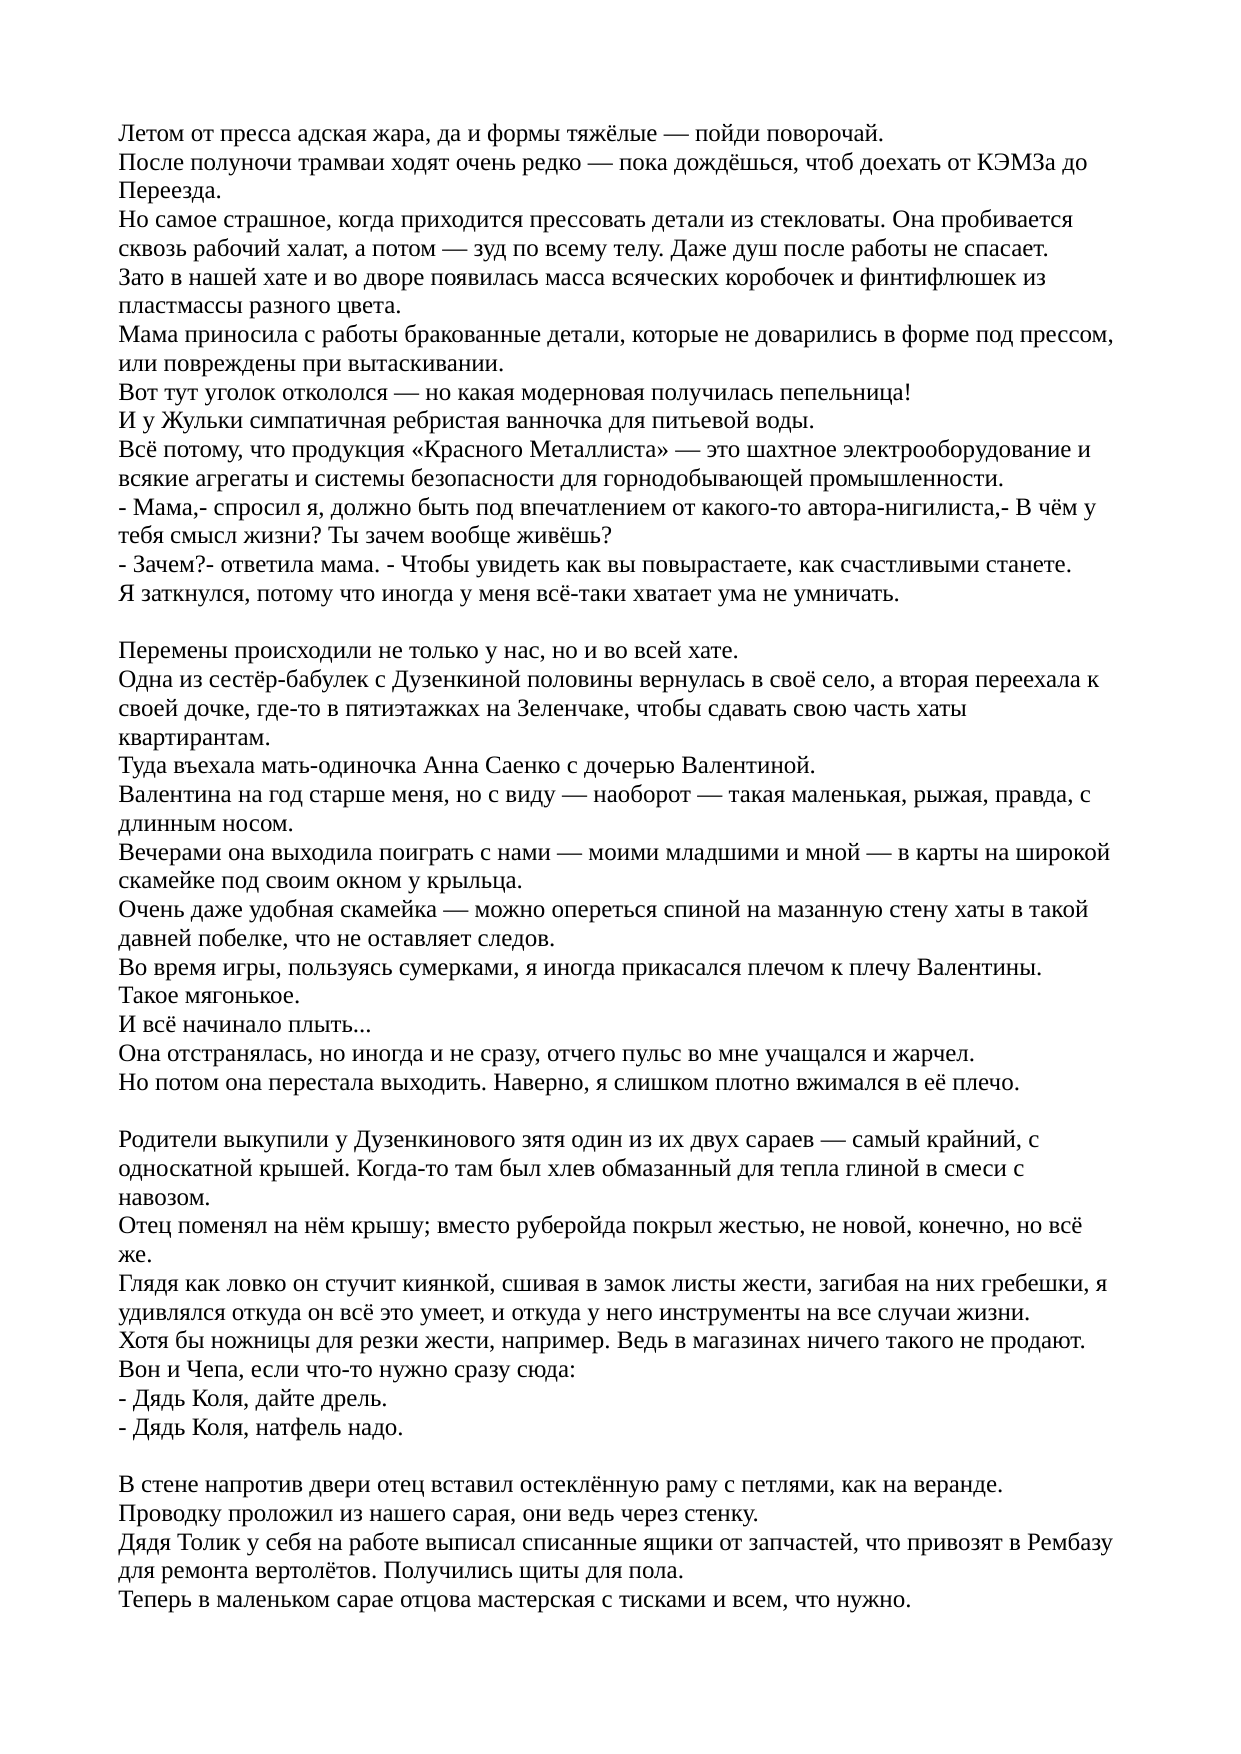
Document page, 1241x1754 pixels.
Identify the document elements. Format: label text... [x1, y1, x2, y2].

text Вон и Чепа, если что-то нужно сразу сюда: [118, 1354, 1122, 1383]
text В стене напротив двери отец вставил остеклённую раму с петлями, как на веранде. [118, 1469, 1122, 1498]
text Я заткнулся, потому что иногда у меня всё-таки хватает ума не умничать. [118, 578, 1122, 607]
text Валентина на год старше меня, но с виду — наоборот — такая маленькая, рыжая, правда, с длинным носом. [118, 779, 1122, 837]
text Зато в нашей хате и во дворе появилась масса всяческих коробочек и финтифлюшек из пластмассы разного цвета. [118, 262, 1122, 319]
text - Дядь Коля, дайте дрель. [118, 1383, 1122, 1412]
text Отец поменял на нём крышу; вместо руберойда покрыл жестью, не новой, конечно, но всё же. [118, 1211, 1122, 1268]
text - Зачем?- ответила мама. - Чтобы увидеть как вы повырастаете, как счастливыми станете. [118, 549, 1122, 578]
text Вечерами она выходила поиграть с нами — моими младшими и мной — в карты на широкой скамейке под своим окном у крыльца. [118, 837, 1122, 894]
text - Мама,- спросил я, должно быть под впечатлением от какого-то автора-нигилиста,- В чём у тебя смысл жизни? Ты зачем вообще живёшь? [118, 492, 1122, 549]
text Одна из сестёр-бабулек с Дузенкиной половины вернулась в своё село, а вторая переехала к своей дочке, где-то в пятиэтажках на Зеленчаке, чтобы сдавать свою часть хаты квартирантам. [118, 664, 1122, 751]
text Но самое страшное, когда приходится прессовать детали из стекловаты. Она пробивается сквозь рабочий халат, а потом — зуд по всему телу. Даже душ после работы не спасает. [118, 204, 1122, 262]
text После полуночи трамваи ходят очень редко — пока дождёшься, чтоб доехать от КЭМЗа до Переезда. [118, 147, 1122, 204]
text Вот тут уголок откололся — но какая модерновая получилась пепельница! [118, 377, 1122, 406]
text Мама приносила с работы бракованные детали, которые не доварились в форме под прессом, или повреждены при вытаскивании. [118, 319, 1122, 377]
text И всё начинало плыть... [118, 1009, 1122, 1038]
text Проводку проложил из нашего сарая, они ведь через стенку. [118, 1498, 1122, 1527]
text Но потом она перестала выходить. Наверно, я слишком плотно вжимался в её плечо. [118, 1067, 1122, 1096]
text Очень даже удобная скамейка — можно опереться спиной на мазанную стену хаты в такой давней побелке, что не оставляет следов. [118, 894, 1122, 952]
text Туда въехала мать-одиночка Анна Саенко с дочерью Валентиной. [118, 751, 1122, 779]
text Перемены происходили не только у нас, но и во всей хате. [118, 636, 1122, 664]
text Во время игры, пользуясь сумерками, я иногда прикасался плечом к плечу Валентины. [118, 952, 1122, 981]
text Она отстранялась, но иногда и не сразу, отчего пульс во мне учащался и жарчел. [118, 1038, 1122, 1067]
text - Дядь Коля, натфель надо. [118, 1412, 1122, 1441]
text Всё потому, что продукция «Красного Металлиста» — это шахтное электрооборудование и всякие агрегаты и системы безопасности для горнодобывающей промышленности. [118, 434, 1122, 492]
text Летом от пресса адская жара, да и формы тяжёлые — пойди поворочай. [118, 118, 1122, 147]
text Родители выкупили у Дузенкинового зятя один из их двух сараев — самый крайний, с односкатной крышей. Когда-то там был хлев обмазанный для тепла глиной в смеси с навозом. [118, 1124, 1122, 1211]
text И у Жульки симпатичная ребристая ванночка для питьевой воды. [118, 406, 1122, 434]
text Хотя бы ножницы для резки жести, например. Ведь в магазинах ничего такого не продают. [118, 1326, 1122, 1354]
text Такое мягонькое. [118, 981, 1122, 1009]
text Глядя как ловко он стучит киянкой, сшивая в замок листы жести, загибая на них гребешки, я удивлялся откуда он всё это умеет, и откуда у него инструменты на все случаи жизни. [118, 1268, 1122, 1326]
text Дядя Толик у себя на работе выписал списанные ящики от запчастей, что привозят в Рембазу для ремонта вертолётов. Получились щиты для пола. [118, 1527, 1122, 1584]
text Теперь в маленьком сарае отцова мастерская с тисками и всем, что нужно. [118, 1584, 1122, 1613]
